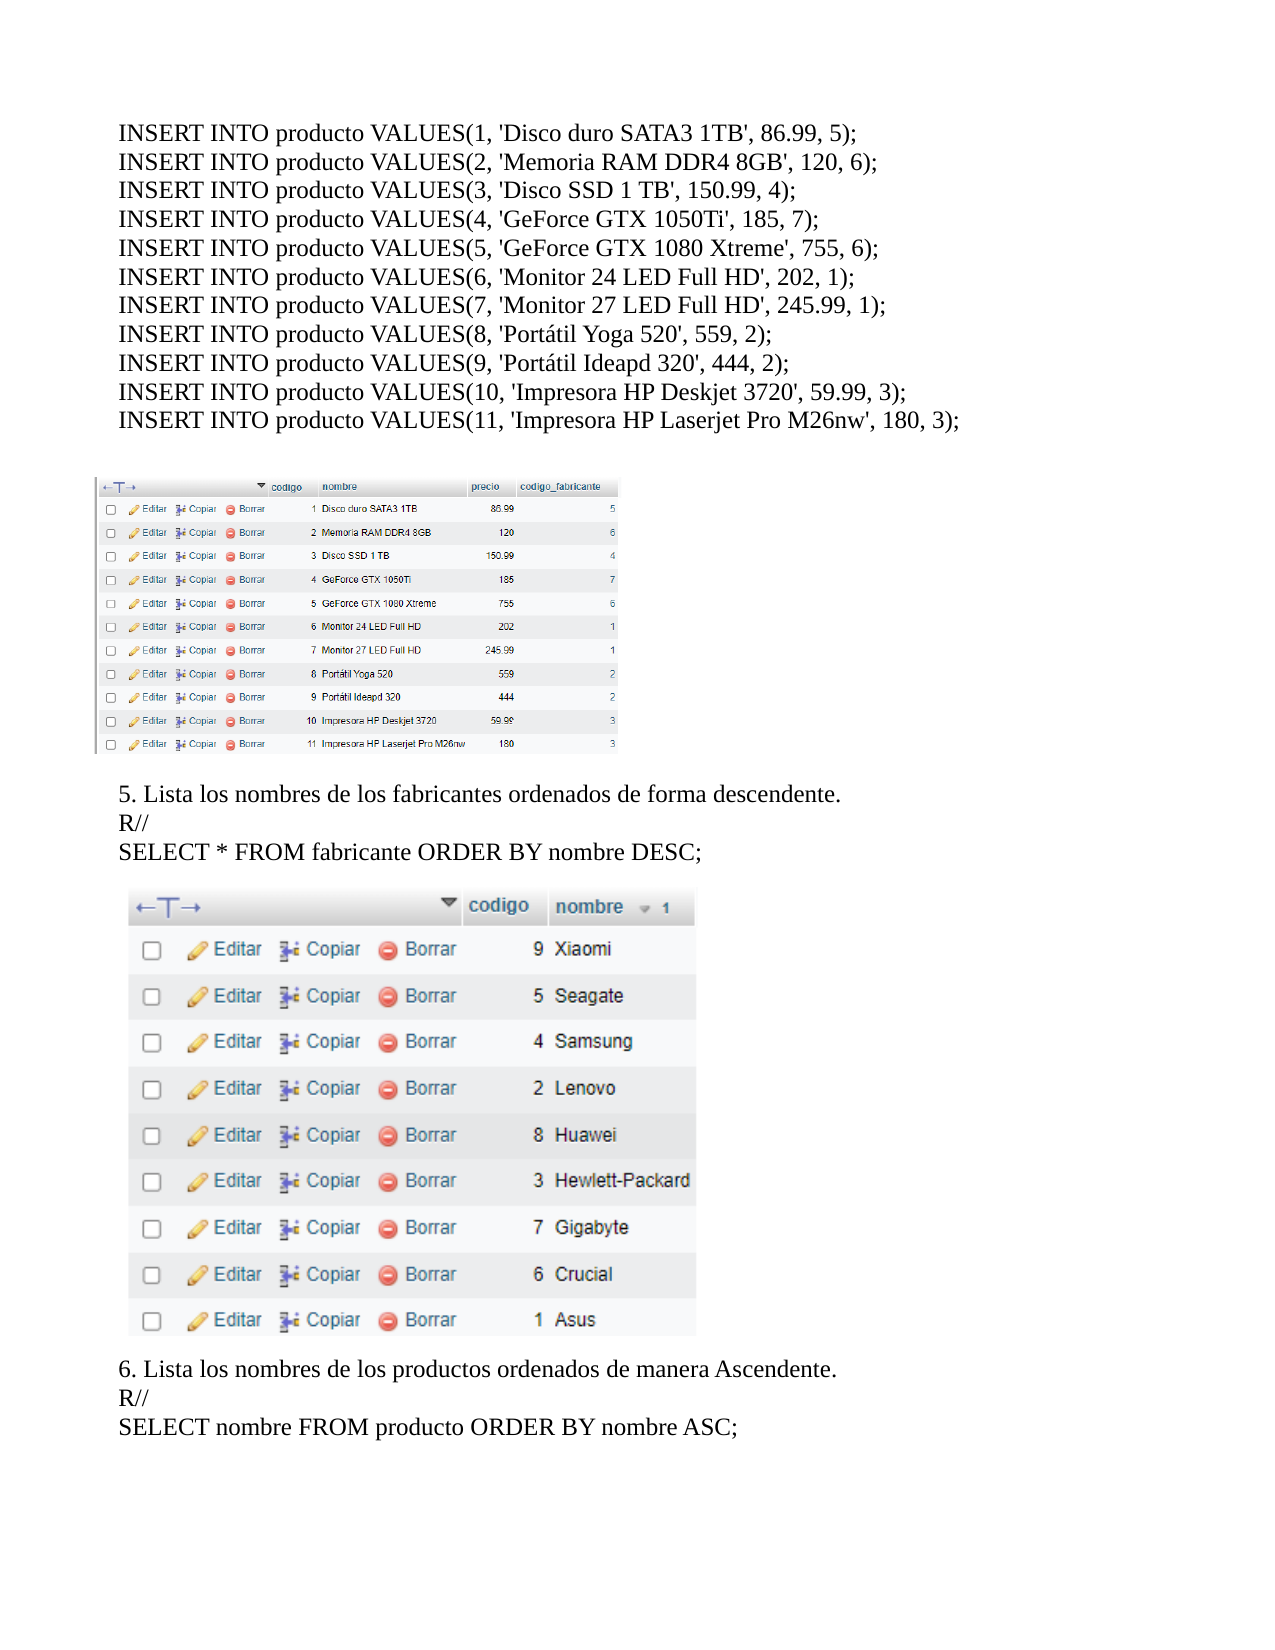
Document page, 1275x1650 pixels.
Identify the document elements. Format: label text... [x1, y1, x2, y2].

text SELECT nombre FROM producto ORDER BY nombre ASC; [118, 1412, 1157, 1441]
text INSERT INTO producto VALUES(5, 'GeForce GTX 1080 Xtreme', 755, 6); [118, 233, 1157, 262]
text R// [118, 1383, 1157, 1412]
text INSERT INTO producto VALUES(2, 'Memoria RAM DDR4 8GB', 120, 6); [118, 147, 1157, 176]
text INSERT INTO producto VALUES(9, 'Portátil Ideapd 320', 444, 2); [118, 348, 1157, 377]
text 5. Lista los nombres de los fabricantes ordenados de forma descendente. [118, 779, 1157, 808]
text INSERT INTO producto VALUES(4, 'GeForce GTX 1050Ti', 185, 7); [118, 204, 1157, 233]
text INSERT INTO producto VALUES(7, 'Monitor 27 LED Full HD', 245.99, 1); [118, 291, 1157, 319]
picture [124, 887, 698, 1336]
text INSERT INTO producto VALUES(6, 'Monitor 24 LED Full HD', 202, 1); [118, 262, 1157, 291]
text INSERT INTO producto VALUES(3, 'Disco SSD 1 TB', 150.99, 4); [118, 176, 1157, 204]
text INSERT INTO producto VALUES(1, 'Disco duro SATA3 1TB', 86.99, 5); [118, 118, 1157, 147]
picture [94, 477, 622, 754]
text INSERT INTO producto VALUES(8, 'Portátil Yoga 520', 559, 2); [118, 319, 1157, 348]
text 6. Lista los nombres de los productos ordenados de manera Ascendente. [118, 1354, 1157, 1383]
text INSERT INTO producto VALUES(11, 'Impresora HP Laserjet Pro M26nw', 180, 3); [118, 406, 1157, 434]
text R// [118, 808, 1157, 837]
text INSERT INTO producto VALUES(10, 'Impresora HP Deskjet 3720', 59.99, 3); [118, 377, 1157, 406]
text SELECT * FROM fabricante ORDER BY nombre DESC; [118, 837, 1157, 866]
